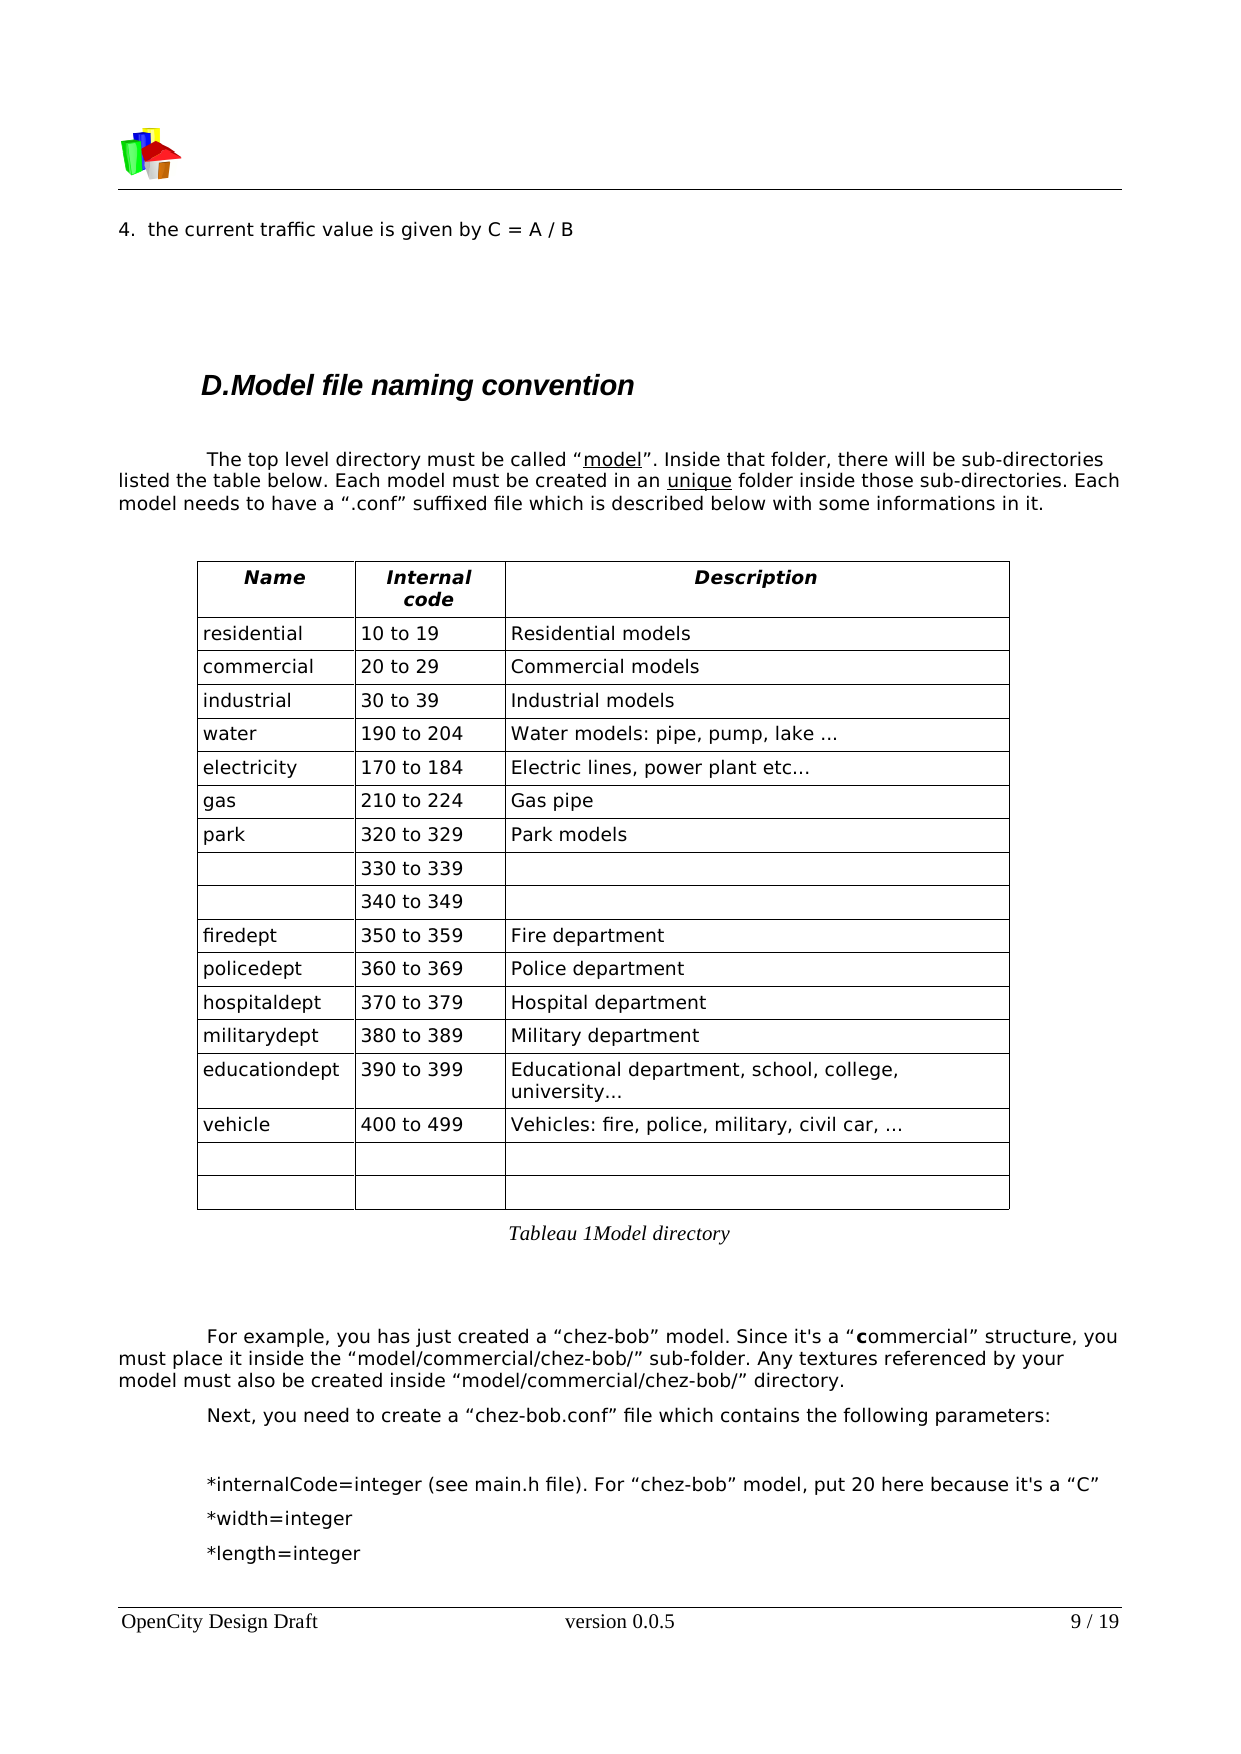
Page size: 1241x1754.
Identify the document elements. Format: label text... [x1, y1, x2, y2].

table_header Internal code [356, 562, 505, 617]
table_cell [198, 1143, 354, 1175]
table_cell 320 to 329 [356, 819, 505, 852]
subtitle Model file naming convention [193, 369, 1122, 401]
table_cell 210 to 224 [356, 786, 505, 818]
list the current traffic value is given by C = A / B [118, 218, 1122, 241]
table_cell [506, 1176, 1009, 1209]
table_cell [356, 1143, 505, 1175]
table_header Description [506, 562, 1009, 617]
table_cell 190 to 204 [356, 719, 505, 751]
text The top level directory must be called “model”. Inside that folder, there will be sub-directories listed the table below. Each model must be created in an unique folder inside those sub-directories. Each model needs to have a “.conf” suffixed file which is described below with some informations in it. [118, 448, 1122, 514]
table_cell educationdept [198, 1054, 354, 1108]
table_cell Commercial models [506, 651, 1009, 684]
table_cell Park models [506, 819, 1009, 852]
table_cell 370 to 379 [356, 987, 505, 1019]
table_cell Water models: pipe, pump, lake ... [506, 719, 1009, 751]
table_cell Fire department [506, 920, 1009, 952]
table_cell park [198, 819, 354, 852]
table_cell 330 to 339 [356, 853, 505, 885]
text Tableau 1Model directory [118, 1222, 1122, 1245]
table_cell Residential models [506, 618, 1009, 650]
table_cell hospitaldept [198, 987, 354, 1019]
table_cell 360 to 369 [356, 953, 505, 986]
table_cell [506, 886, 1009, 919]
text *width=integer [118, 1508, 1122, 1530]
table_cell Gas pipe [506, 786, 1009, 818]
table_cell vehicle [198, 1109, 354, 1142]
table_cell 350 to 359 [356, 920, 505, 952]
table_cell industrial [198, 685, 354, 718]
table_cell residential [198, 618, 354, 650]
table_cell Hospital department [506, 987, 1009, 1019]
table_cell [198, 886, 354, 919]
text Next, you need to create a “chez-bob.conf” file which contains the following parameters: [118, 1404, 1122, 1427]
table_cell Military department [506, 1020, 1009, 1053]
table_cell 30 to 39 [356, 685, 505, 718]
table_header Name [198, 562, 354, 617]
table_cell Electric lines, power plant etc... [506, 752, 1009, 785]
table_cell Industrial models [506, 685, 1009, 718]
text *internalCode=integer (see main.h file). For “chez-bob” model, put 20 here because it's a “C” [118, 1473, 1122, 1496]
table_cell 380 to 389 [356, 1020, 505, 1053]
table_cell 10 to 19 [356, 618, 505, 650]
table_cell militarydept [198, 1020, 354, 1053]
table_cell 20 to 29 [356, 651, 505, 684]
table_cell Vehicles: fire, police, military, civil car, ... [506, 1109, 1009, 1142]
table_cell commercial [198, 651, 354, 684]
table_cell Police department [506, 953, 1009, 986]
picture [121, 121, 182, 186]
table_cell 400 to 499 [356, 1109, 505, 1142]
table_cell [506, 853, 1009, 885]
table_cell [506, 1143, 1009, 1175]
table_cell [198, 853, 354, 885]
table_cell Educational department, school, college, university... [506, 1054, 1009, 1108]
table_cell gas [198, 786, 354, 818]
table_cell firedept [198, 920, 354, 952]
table_cell [356, 1176, 505, 1209]
table_cell water [198, 719, 354, 751]
table_cell 340 to 349 [356, 886, 505, 919]
table_cell 170 to 184 [356, 752, 505, 785]
text For example, you has just created a “chez-bob” model. Since it's a “commercial” structure, you must place it inside the “model/commercial/chez-bob/” sub-folder. Any textures referenced by your model must also be created inside “model/commercial/chez-bob/” directory. [118, 1326, 1122, 1392]
table_cell 390 to 399 [356, 1054, 505, 1108]
table_cell [198, 1176, 354, 1209]
table_cell electricity [198, 752, 354, 785]
text *length=integer [118, 1542, 1122, 1564]
table_cell policedept [198, 953, 354, 986]
